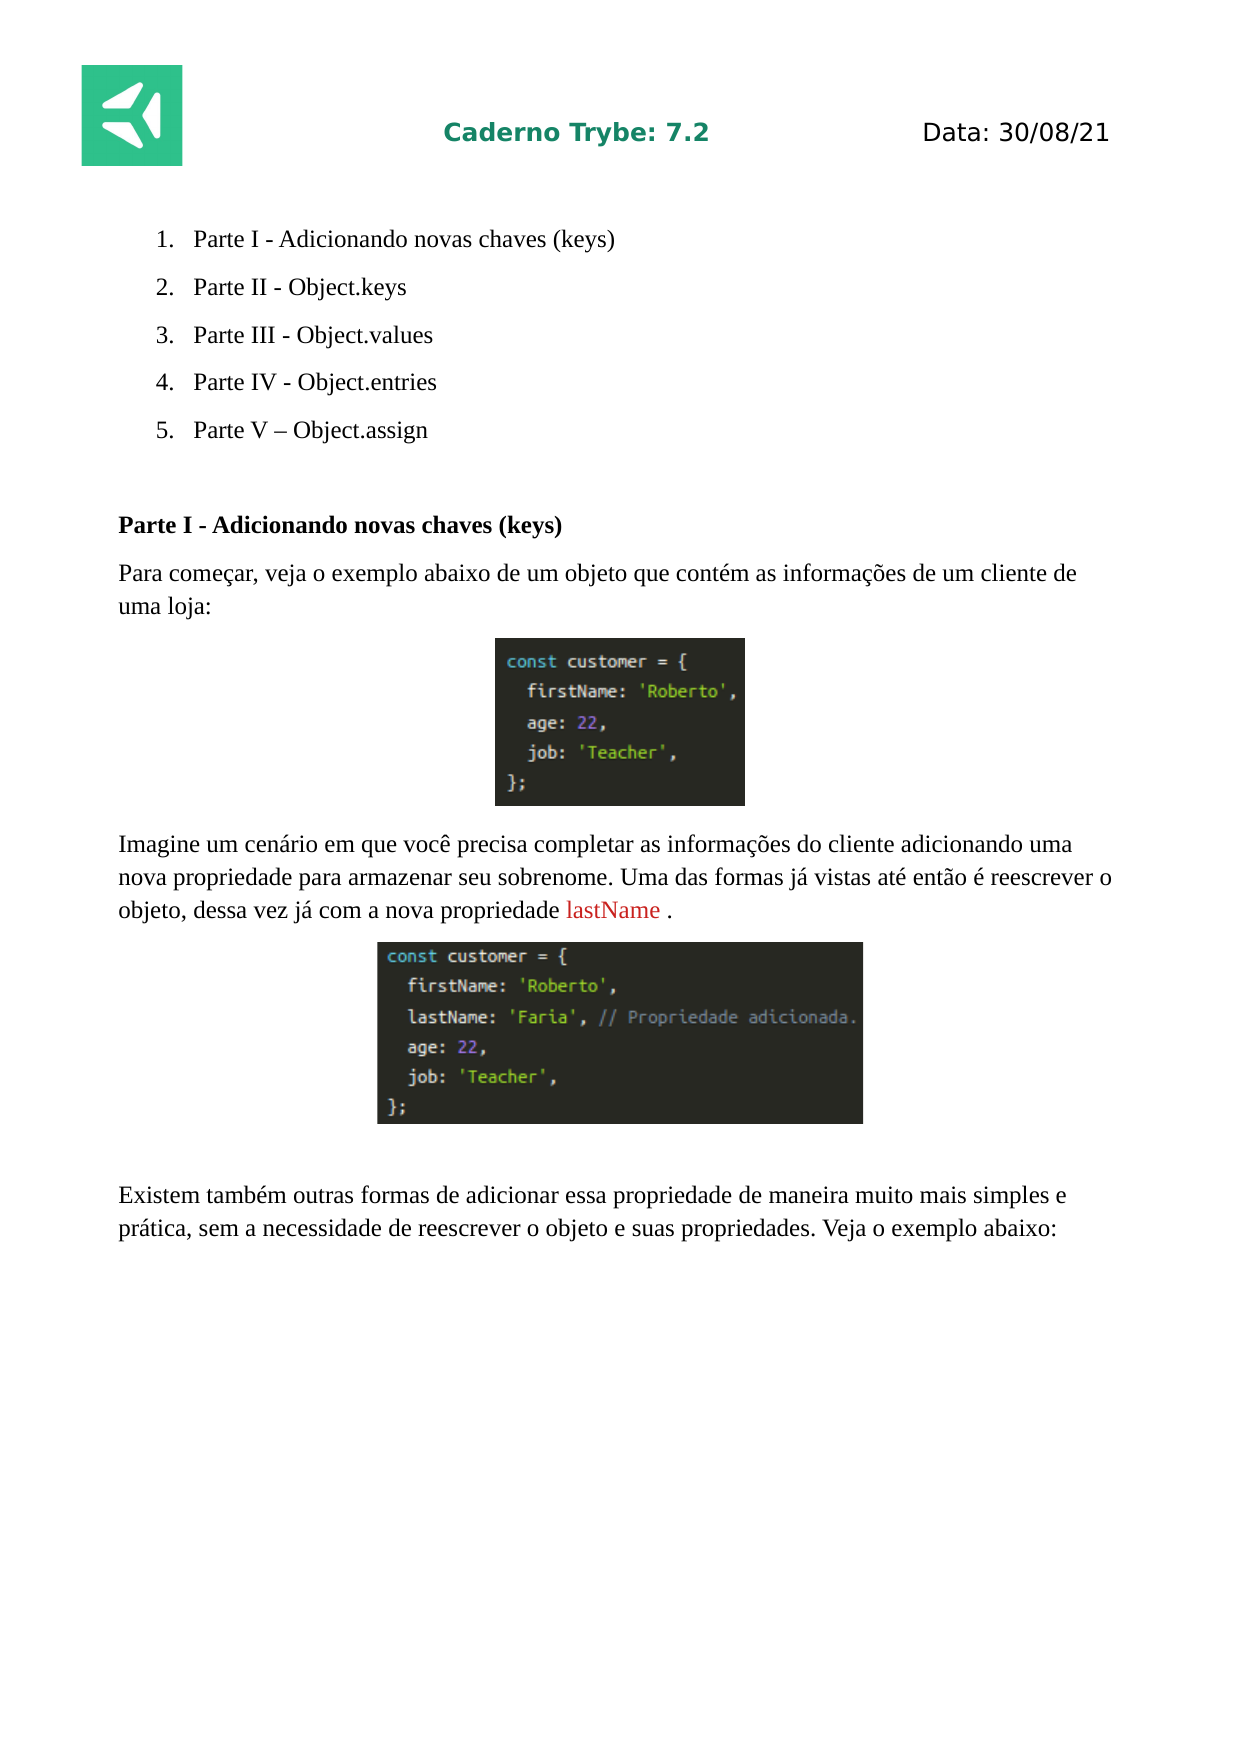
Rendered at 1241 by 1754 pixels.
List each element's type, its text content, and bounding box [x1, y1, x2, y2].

list Parte II - Object.keys [156, 272, 1122, 301]
list Parte I - Adicionando novas chaves (keys) [156, 224, 1122, 253]
list Parte III - Object.values [156, 320, 1122, 348]
picture [81, 65, 183, 166]
picture [377, 942, 864, 1124]
text Parte I - Adicionando novas chaves (keys) [118, 510, 1122, 539]
text Para começar, veja o exemplo abaixo de um objeto que contém as informações de um cliente de uma loja: [118, 558, 1122, 619]
picture [495, 638, 745, 806]
list Parte V – Object.assign [156, 415, 1122, 444]
list Parte IV - Object.entries [156, 367, 1122, 396]
text Imagine um cenário em que você precisa completar as informações do cliente adicionando uma nova propriedade para armazenar seu sobrenome. Uma das formas já vistas até então é reescrever o objeto, dessa vez já com a nova propriedade lastName . [118, 829, 1122, 923]
text Existem também outras formas de adicionar essa propriedade de maneira muito mais simples e prática, sem a necessidade de reescrever o objeto e suas propriedades. Veja o exemplo abaixo: [118, 1180, 1122, 1242]
